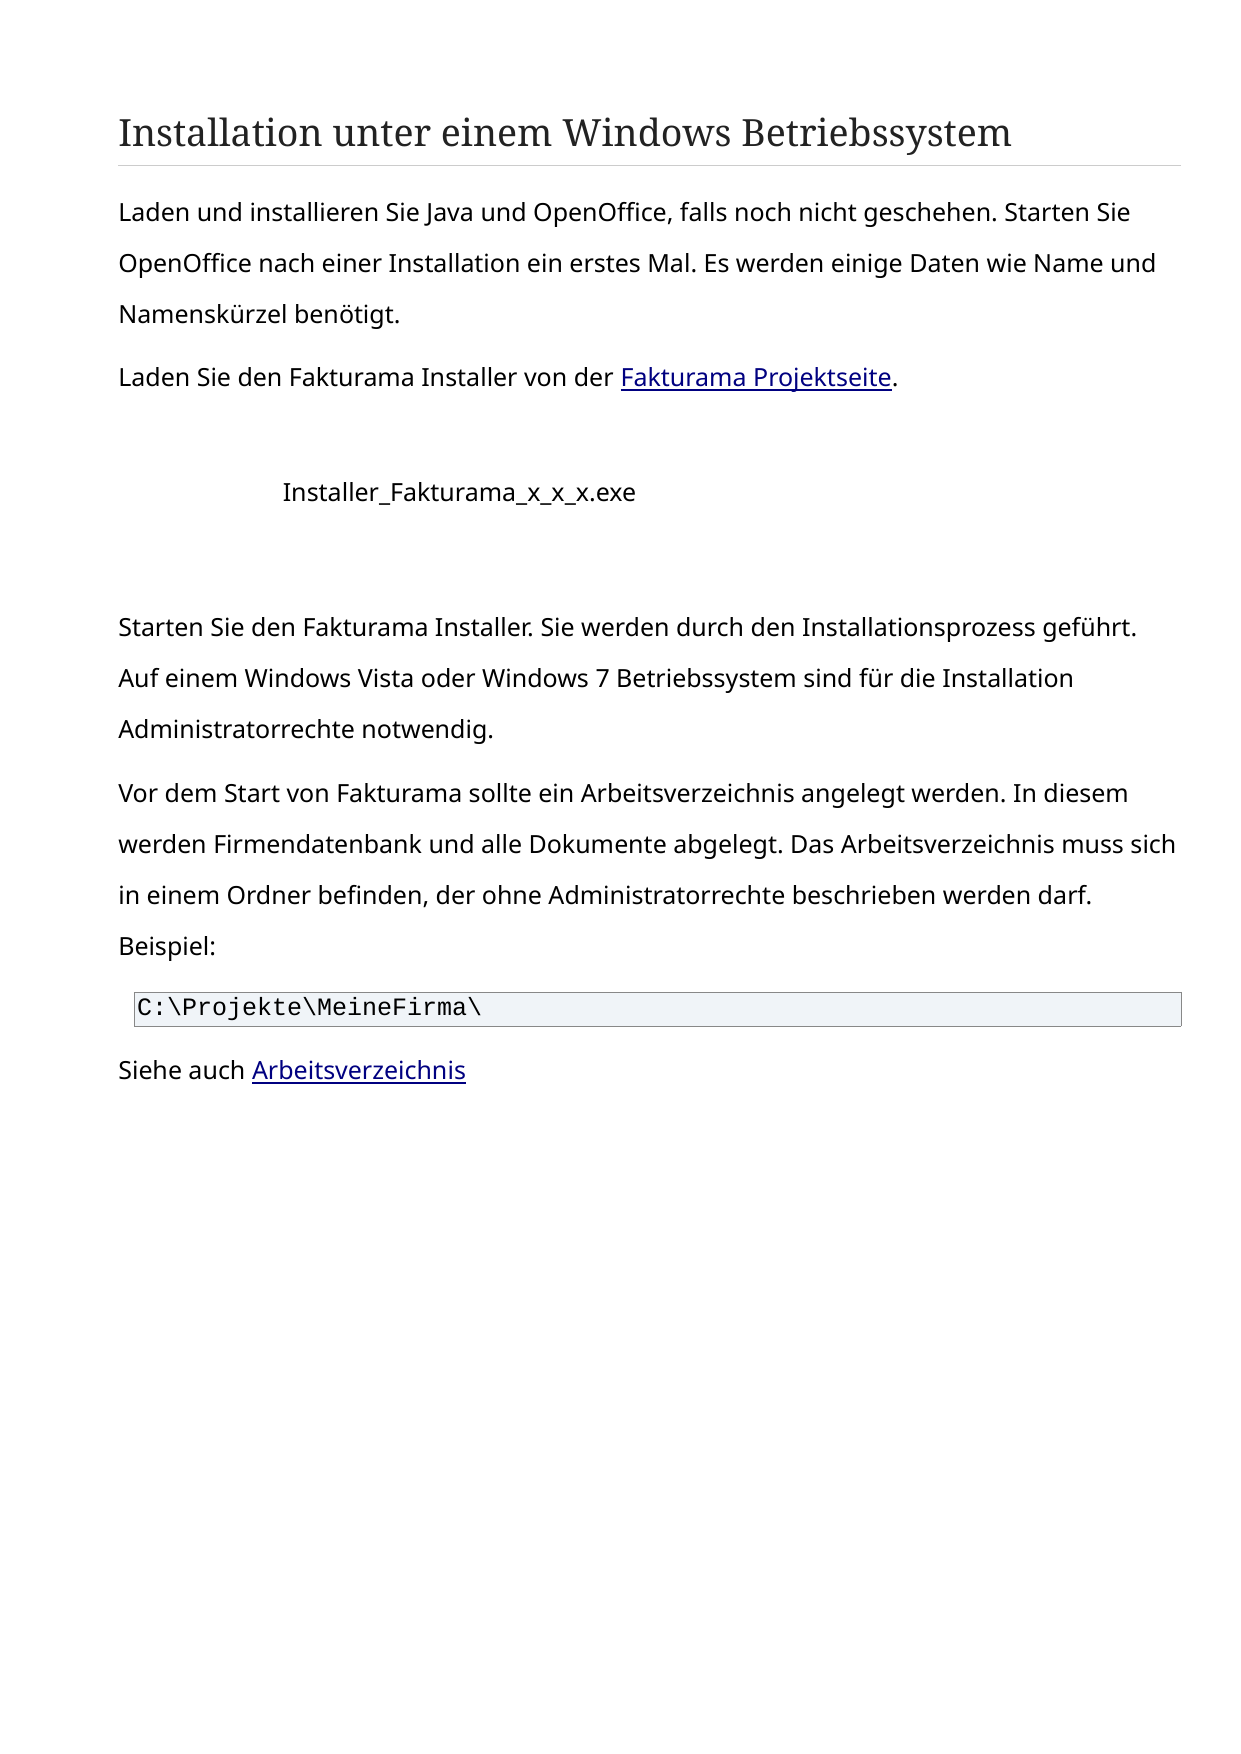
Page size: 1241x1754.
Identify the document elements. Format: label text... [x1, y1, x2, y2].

text C:\Projekte\MeineFirma\ [135, 993, 1181, 1026]
text Starten Sie den Fakturama Installer. Sie werden durch den Installationsprozess geführt. Auf einem Windows Vista oder Windows 7 Betriebssystem sind für die Installation Administratorrechte notwendig. [118, 609, 1181, 746]
subtitle Installation unter einem Windows Betriebssystem [118, 106, 1181, 165]
text Siehe auch Arbeitsverzeichnis [118, 1053, 1181, 1087]
text Installer_Fakturama_x_x_x.exe [118, 423, 1181, 580]
text Laden und installieren Sie Java und OpenOffice, falls noch nicht geschehen. Starten Sie OpenOffice nach einer Installation ein erstes Mal. Es werden einige Daten wie Name und Namenskürzel benötigt. [118, 194, 1181, 330]
text Laden Sie den Fakturama Installer von der Fakturama Projektseite. [118, 360, 1181, 394]
text Vor dem Start von Fakturama sollte ein Arbeitsverzeichnis angelegt werden. In diesem werden Firmendatenbank und alle Dokumente abgelegt. Das Arbeitsverzeichnis muss sich in einem Ordner befinden, der ohne Administratorrechte beschrieben werden darf. Beispiel: [118, 775, 1181, 962]
